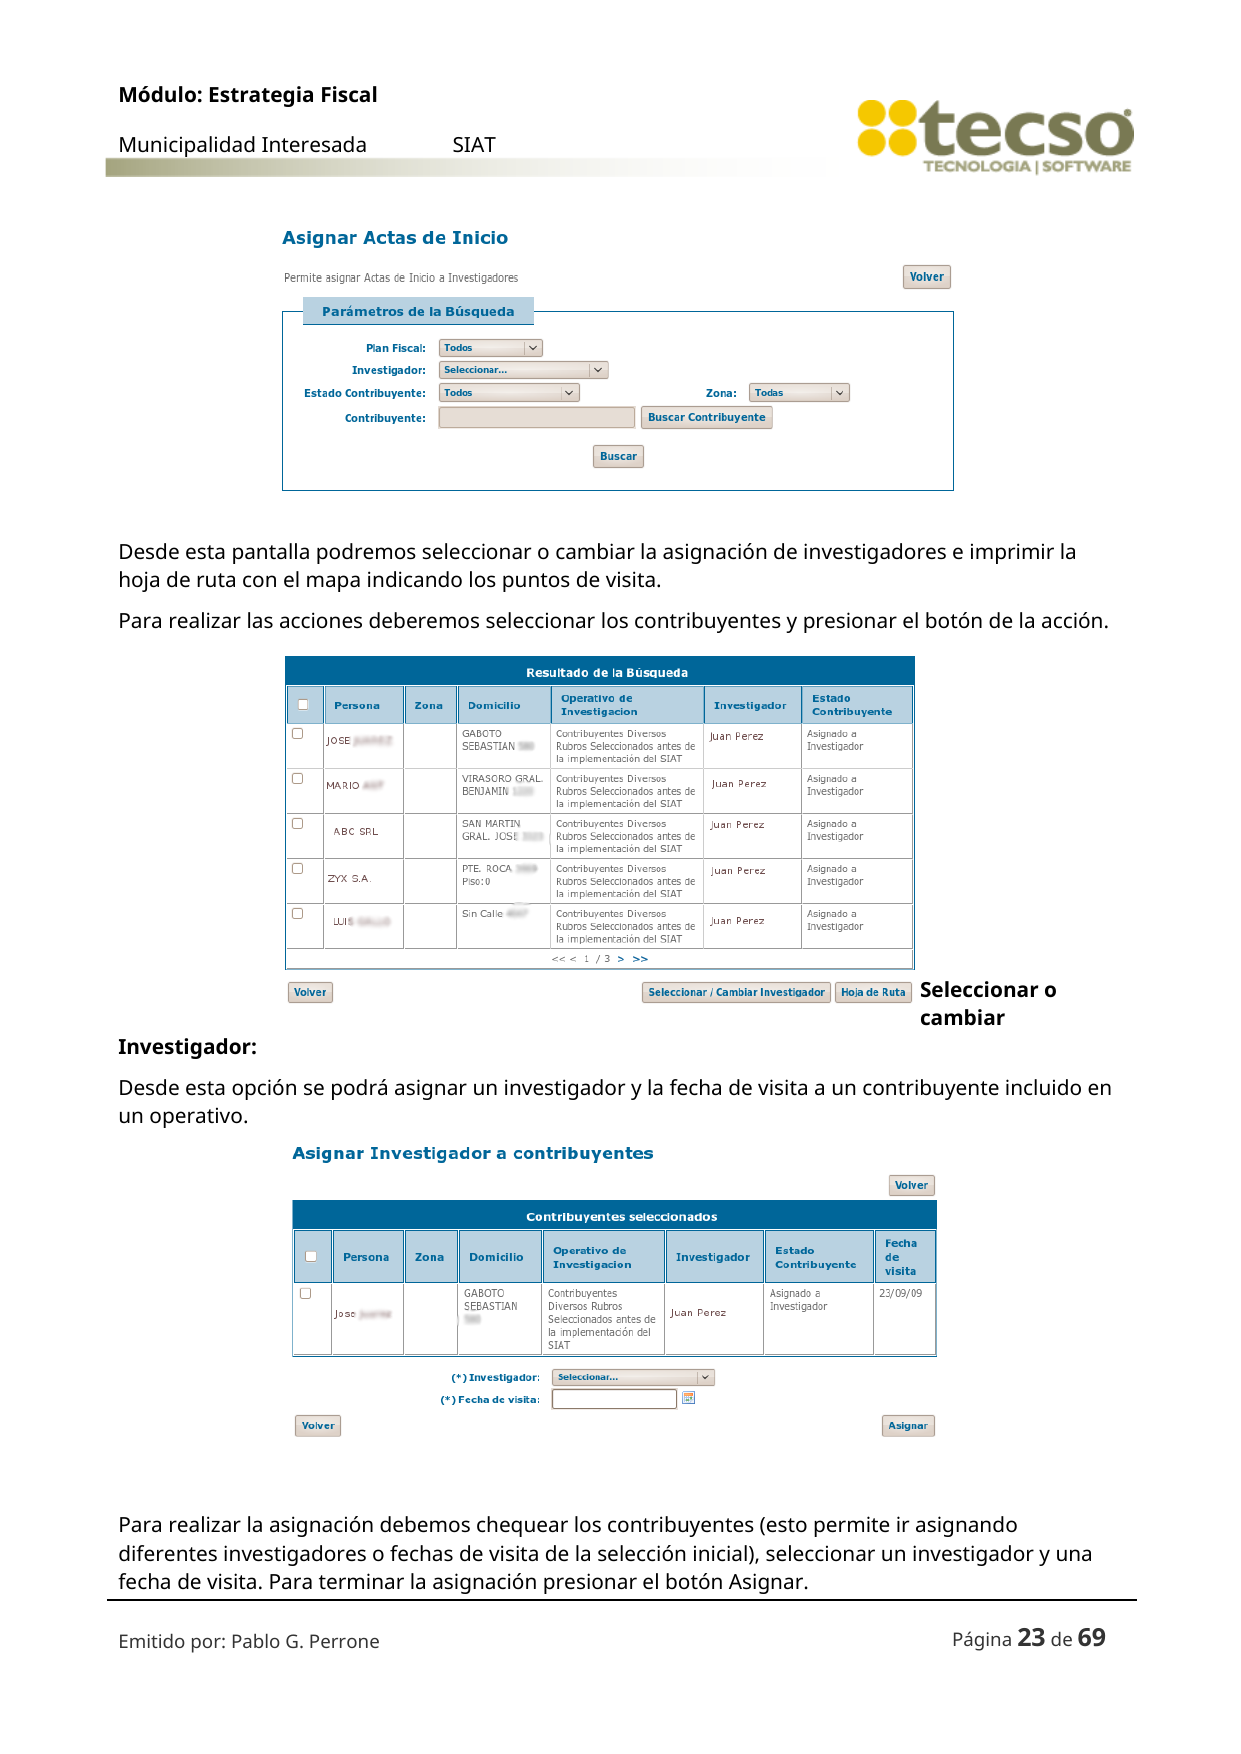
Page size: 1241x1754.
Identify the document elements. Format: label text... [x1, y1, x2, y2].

text Desde esta pantalla podremos seleccionar o cambiar la asignación de investigadores e imprimir la hoja de ruta con el mapa indicando los puntos de visita. [118, 537, 1122, 594]
text Para realizar la asignación debemos chequear los contribuyentes (esto permite ir asignando diferentes investigadores o fechas de visita de la selección inicial), seleccionar un investigador y una fecha de visita. Para terminar la asignación presionar el botón Asignar. [118, 1511, 1122, 1596]
text Seleccionar o cambiar Investigador: [118, 975, 1122, 1060]
picture [281, 650, 920, 1006]
picture [281, 1142, 960, 1449]
text Desde esta opción se podrá asignar un investigador y la fecha de visita a un contribuyente incluido en un operativo. [118, 1073, 1122, 1129]
picture [280, 224, 960, 495]
text Para realizar las acciones deberemos seleccionar los contribuyentes y presionar el botón de la acción. [118, 606, 1122, 635]
picture [105, 100, 1134, 177]
